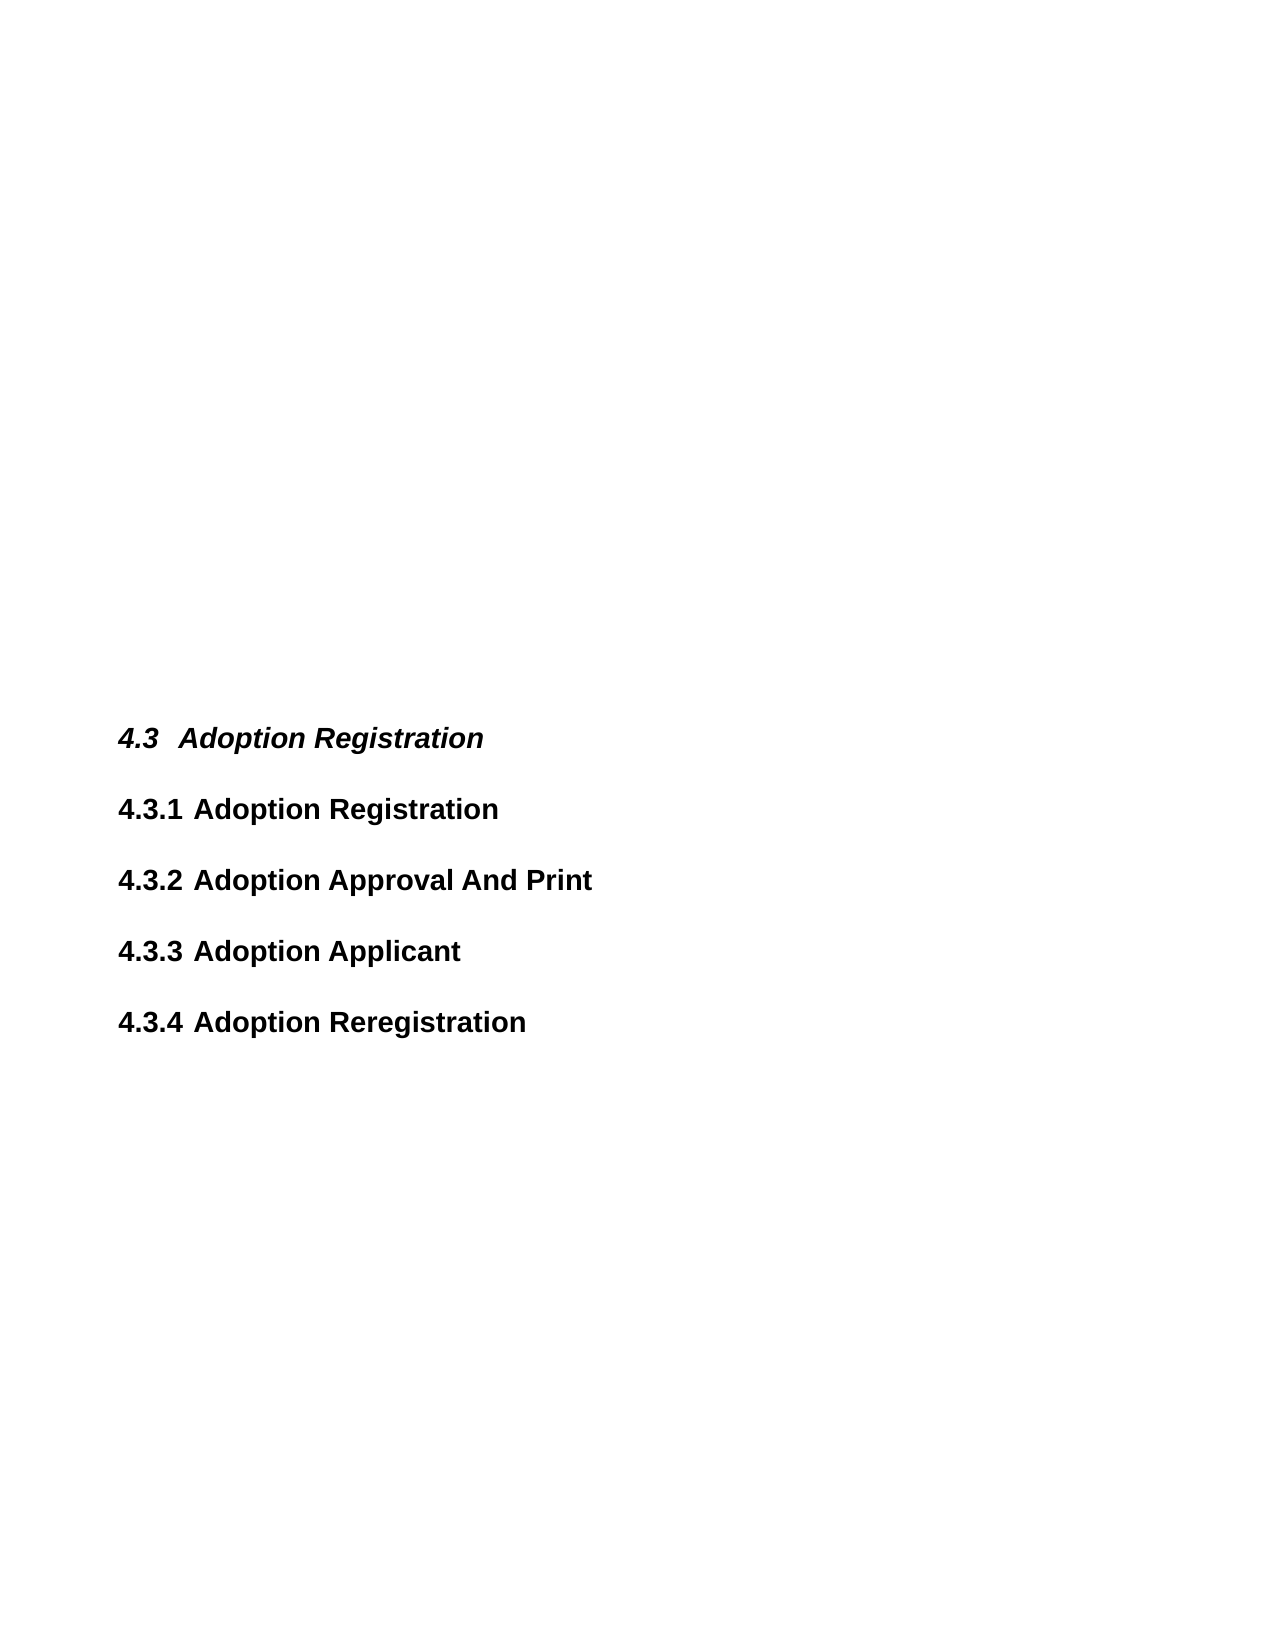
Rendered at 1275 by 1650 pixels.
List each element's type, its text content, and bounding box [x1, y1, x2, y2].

subtitle Adoption Registration [118, 792, 1157, 825]
subtitle Adoption Approval And Print [118, 863, 1157, 896]
subtitle Adoption Reregistration [118, 1005, 1157, 1038]
subtitle Adoption Applicant [118, 934, 1157, 967]
subtitle Adoption Registration [118, 721, 1157, 754]
